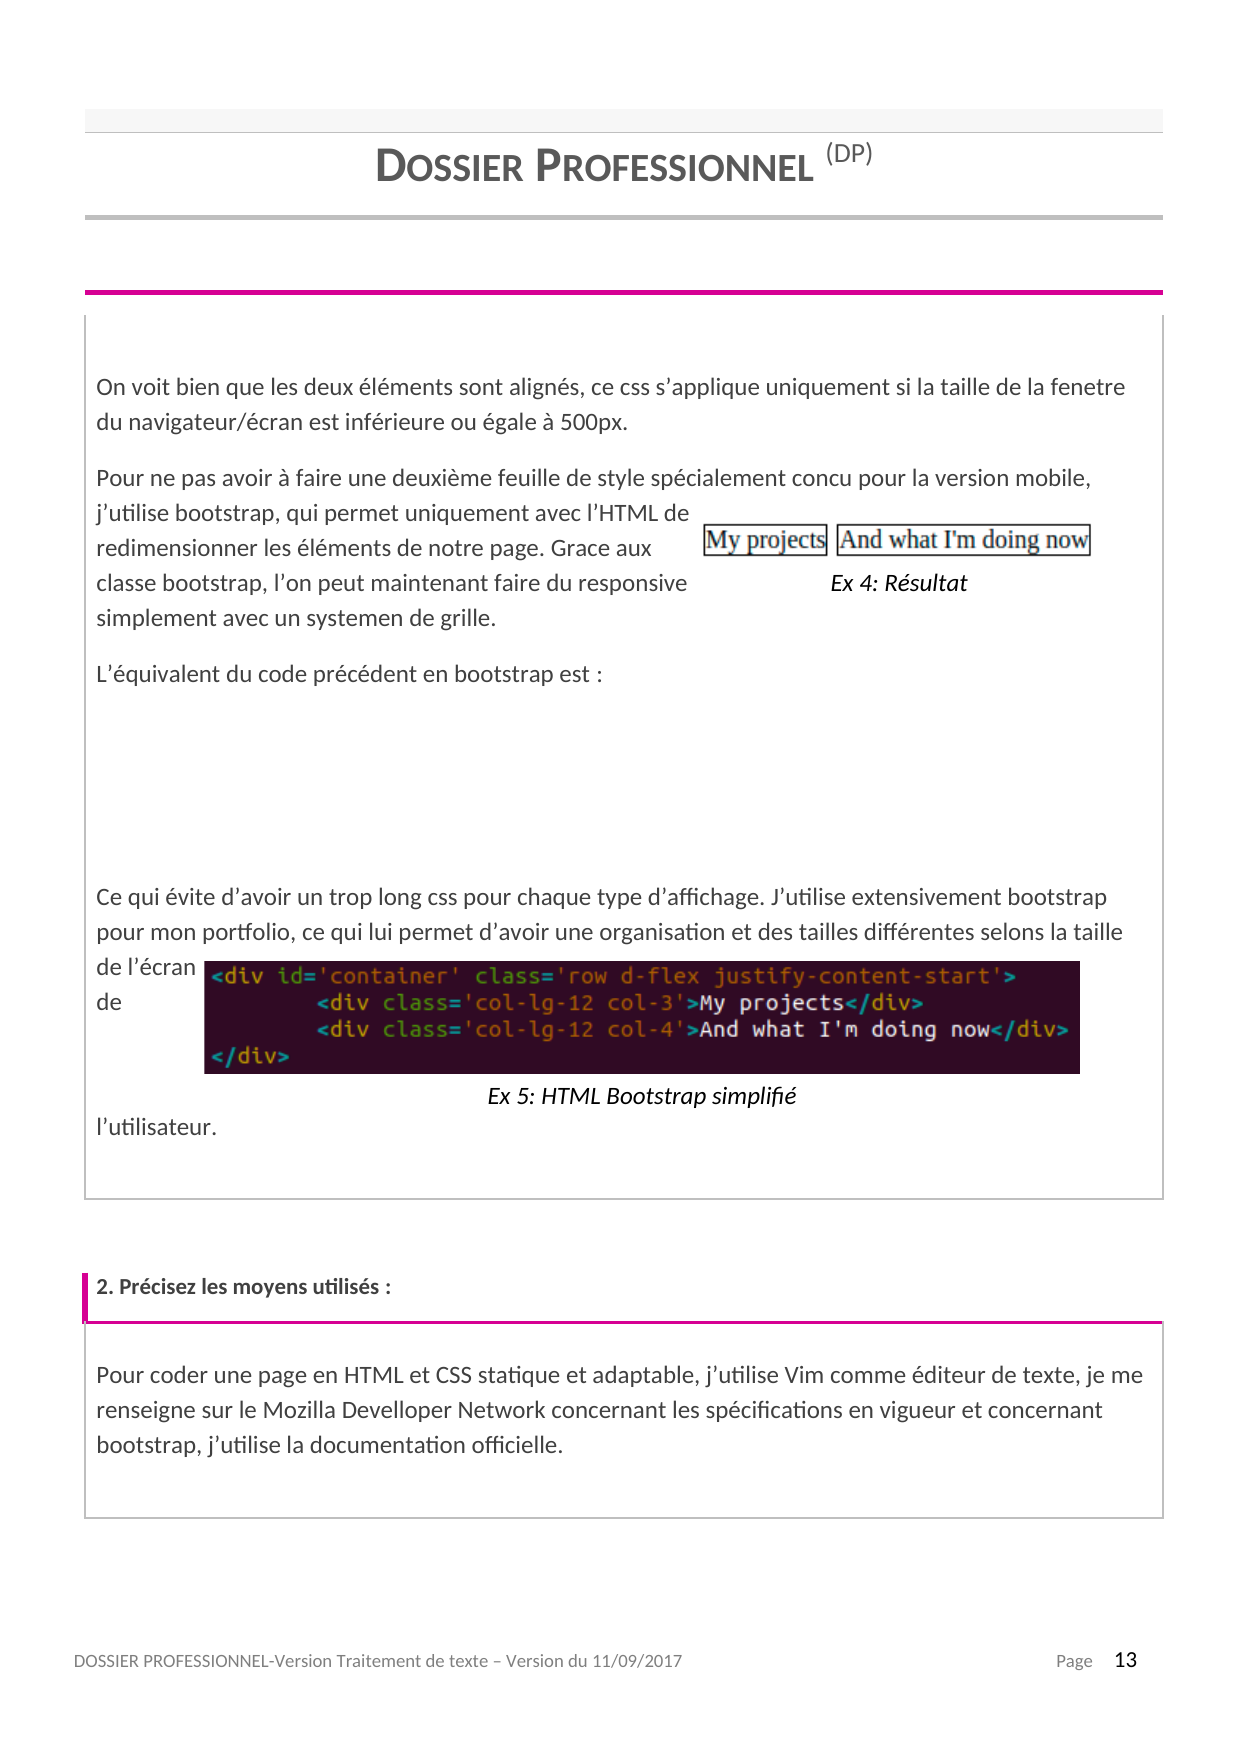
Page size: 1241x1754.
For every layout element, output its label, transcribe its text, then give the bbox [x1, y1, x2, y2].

table_cell [86, 1324, 1162, 1359]
picture [696, 518, 1102, 561]
table_cell Pour coder une page en HTML et CSS statique et adaptable, j’utilise Vim comme éditeur de texte, je me renseigne sur le Mozilla Develloper Network concernant les spécifications en vigueur et concernant bootstrap, j’utilise la documentation officielle. [86, 1360, 1162, 1481]
table_cell [86, 1481, 1162, 1517]
table_cell [85, 1200, 1163, 1236]
text Ex 5: HTML Bootstrap simplifié [204, 1074, 1080, 1111]
text Ex 4: Résultat [697, 561, 1101, 598]
table_cell 2. Précisez les moyens utilisés : [88, 1273, 1163, 1321]
table_cell [86, 1162, 1162, 1198]
picture [204, 961, 1080, 1074]
table_cell Pour dévelloper une interface utilisateur web, il faut maitriser a minima 2 technologies web : HTML et CSS. Grace à ces outils, je peux afficher n’importe quel contenu demandé. L’HTML (Hypertext Markup Language ) génère le contenu de la page web tandis que le CSS (Cascading StyleSheet) s’occupe de la disposition de ces élément. Le tout est controlé avec une logique parent/enfant grace a laquelle je peux modifier n’importe quel élément de la page. En plus de permettre la modification des éléments comme la couleur ou la taille, le CSS permet aussi de modifier l’apparence du grace aux média query. Il est possible de définir la taille ou l’organisation du site selon la taille de l’écran ou meme le type d’appareil qui affiche le site (mobile, tablette). Voici une ligne de code précisant comment changer la disposition d’une page uniquement avec le CSS: Naturellement les enfants du `#container` s’affiche les un au dessous des autres car les enfant sont des divs, donc ils prenne 100 % de la longueur. Lorsque l’on applique les médias query, on peut changer la méthode d’affichage du `#container` en précisant a quelle taille d’écran l’on veut que le changement se fasse. Donc si on applique le CSS suivant et que l’on réduit la taille de notre navigateur: On voit bien que les deux éléments sont alignés, ce css s’applique uniquement si la taille de la fenetre du navigateur/écran est inférieure ou égale à 500px. Pour ne pas avoir à faire une deuxième feuille de style spécialement concu pour la version mobile, j’utilise bootstrap, qui permet uniquement avec l’HTML de redimensionner les éléments de notre page. Grace aux classe bootstrap, l’on peut maintenant faire du responsive simplement avec un systemen de grille. L’équivalent du code précédent en bootstrap est : Ce qui évite d’avoir un trop long css pour chaque type d’affichage. J’utilise extensivement bootstrap pour mon portfolio, ce qui lui permet d’avoir une organisation et des tailles différentes selons la taille de l’écran de l’utilisateur. [86, 315, 1162, 1162]
table_cell [85, 1236, 1163, 1272]
